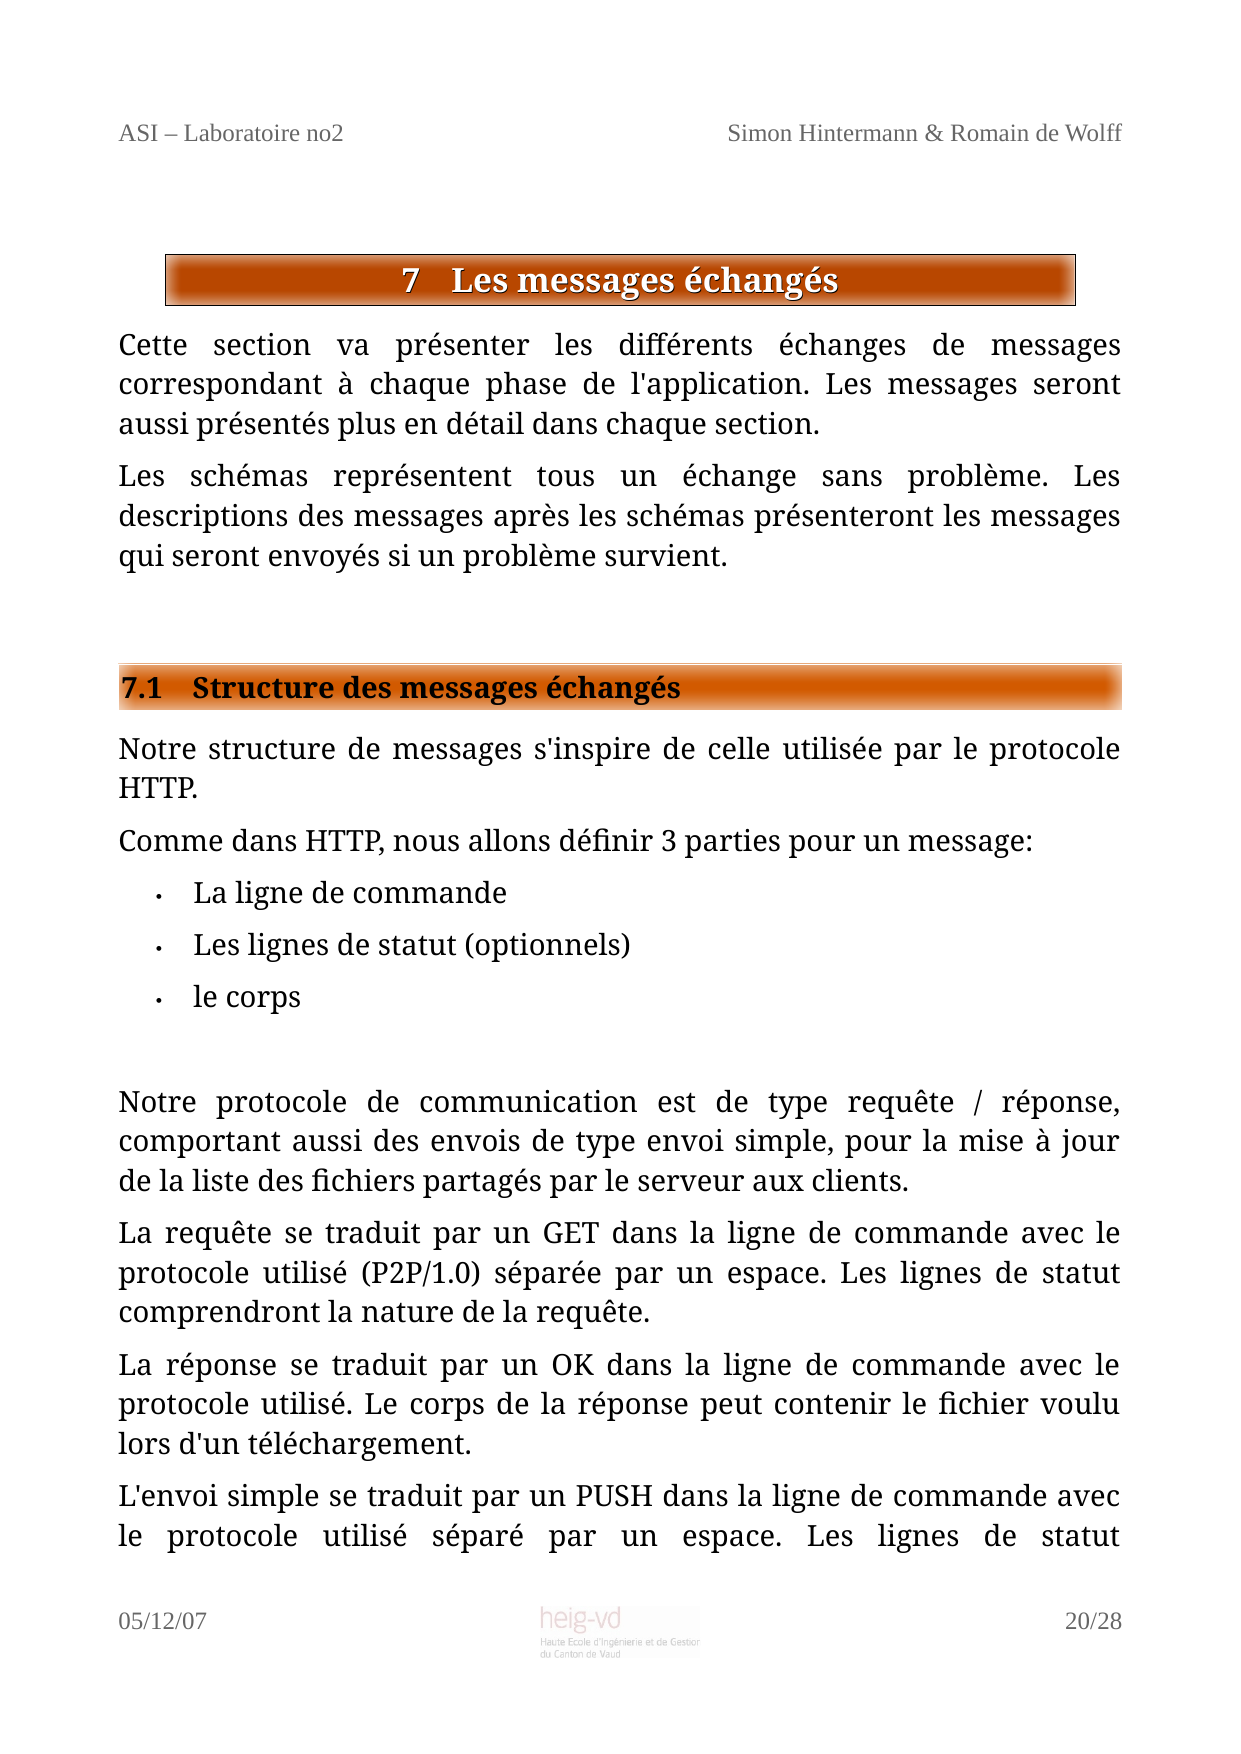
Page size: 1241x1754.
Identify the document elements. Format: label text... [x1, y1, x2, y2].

text Les schémas représentent tous un échange sans problème. Les descriptions des messages après les schémas présenteront les messages qui seront envoyés si un problème survient. [118, 455, 1122, 574]
text Comme dans HTTP, nous allons définir 3 parties pour un message: [118, 820, 1122, 859]
list le corps [156, 976, 1122, 1016]
text La réponse se traduit par un OK dans la ligne de commande avec le protocole utilisé. Le corps de la réponse peut contenir le fichier voulu lors d'un téléchargement. [118, 1344, 1122, 1463]
text Notre protocole de communication est de type requête / réponse, comportant aussi des envois de type envoi simple, pour la mise à jour de la liste des fichiers partagés par le serveur aux clients. [118, 1081, 1122, 1200]
list La ligne de commande [156, 872, 1122, 912]
subtitle Les messages échangés [166, 255, 1075, 305]
list Les lignes de statut (optionnels) [156, 924, 1122, 964]
text Cette section va présenter les différents échanges de messages correspondant à chaque phase de l'application. Les messages seront aussi présentés plus en détail dans chaque section. [118, 324, 1122, 443]
text La requête se traduit par un GET dans la ligne de commande avec le protocole utilisé (P2P/1.0) séparée par un espace. Les lignes de statut comprendront la nature de la requête. [118, 1212, 1122, 1331]
text L'envoi simple se traduit par un PUSH dans la ligne de commande avec le protocole utilisé séparé par un espace. Les lignes de statut [118, 1476, 1122, 1555]
text Notre structure de messages s'inspire de celle utilisée par le protocole HTTP. [118, 728, 1122, 807]
picture [540, 1606, 700, 1658]
subtitle Structure des messages échangés [119, 665, 1122, 710]
